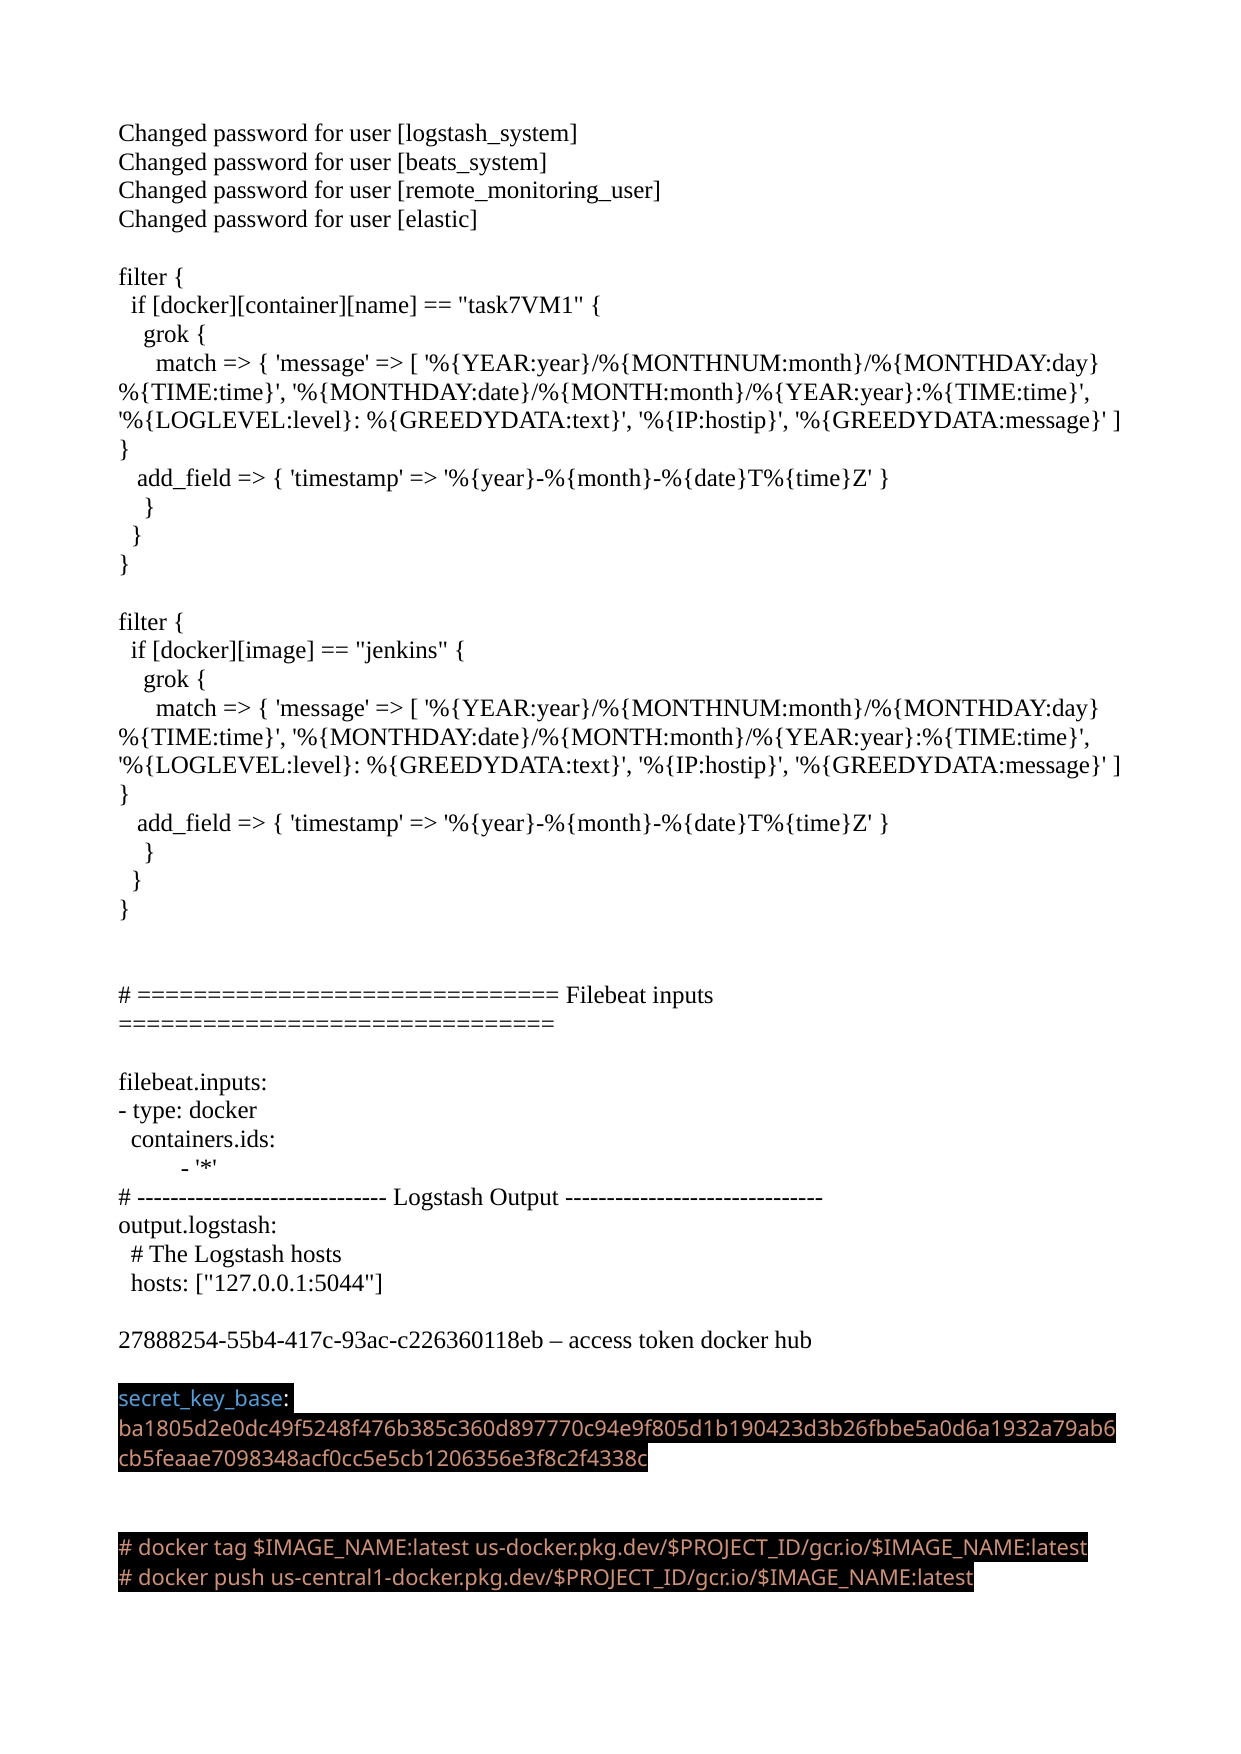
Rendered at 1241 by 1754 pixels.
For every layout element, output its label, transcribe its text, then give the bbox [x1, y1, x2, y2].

text match => { 'message' => [ '%{YEAR:year}/%{MONTHNUM:month}/%{MONTHDAY:day} %{TIME:time}', '%{MONTHDAY:date}/%{MONTH:month}/%{YEAR:year}:%{TIME:time}', '%{LOGLEVEL:level}: %{GREEDYDATA:text}', '%{IP:hostip}', '%{GREEDYDATA:message}' ] } [118, 693, 1122, 808]
text } [118, 549, 1122, 578]
text containers.ids: [118, 1124, 1122, 1153]
text - type: docker [118, 1096, 1122, 1124]
text - '*' [118, 1153, 1122, 1182]
text secret_key_base: ba1805d2e0dc49f5248f476b385c360d897770c94e9f805d1b190423d3b26fbbe5a0d6a1932a79ab6cb5feaae7098348acf0cc5e5cb1206356e3f8c2f4338c [118, 1383, 1122, 1472]
text # The Logstash hosts [118, 1239, 1122, 1268]
text } [118, 866, 1122, 894]
text } [118, 837, 1122, 866]
text Changed password for user [remote_monitoring_user] [118, 176, 1122, 204]
text match => { 'message' => [ '%{YEAR:year}/%{MONTHNUM:month}/%{MONTHDAY:day} %{TIME:time}', '%{MONTHDAY:date}/%{MONTH:month}/%{YEAR:year}:%{TIME:time}', '%{LOGLEVEL:level}: %{GREEDYDATA:text}', '%{IP:hostip}', '%{GREEDYDATA:message}' ] } [118, 348, 1122, 463]
text grok { [118, 664, 1122, 693]
text if [docker][container][name] == "task7VM1" { [118, 291, 1122, 319]
text filter { [118, 607, 1122, 636]
text Changed password for user [beats_system] [118, 147, 1122, 176]
text if [docker][image] == "jenkins" { [118, 636, 1122, 664]
text filebeat.inputs: [118, 1067, 1122, 1096]
text # ------------------------------ Logstash Output ------------------------------- [118, 1182, 1122, 1211]
text Changed password for user [logstash_system] [118, 118, 1122, 147]
text hosts: ["127.0.0.1:5044"] [118, 1268, 1122, 1297]
text filter { [118, 262, 1122, 291]
text } [118, 492, 1122, 521]
text } [118, 521, 1122, 549]
text } [118, 894, 1122, 923]
text # docker tag $IMAGE_NAME:latest us-docker.pkg.dev/$PROJECT_ID/gcr.io/$IMAGE_NAME:latest [118, 1532, 1122, 1562]
text add_field => { 'timestamp' => '%{year}-%{month}-%{date}T%{time}Z' } [118, 463, 1122, 492]
text # ============================== Filebeat inputs =============================== [118, 981, 1122, 1038]
text # docker push us-central1-docker.pkg.dev/$PROJECT_ID/gcr.io/$IMAGE_NAME:latest [118, 1562, 1122, 1592]
text grok { [118, 319, 1122, 348]
text 27888254-55b4-417c-93ac-c226360118eb – access token docker hub [118, 1326, 1122, 1354]
text Changed password for user [elastic] [118, 204, 1122, 233]
text add_field => { 'timestamp' => '%{year}-%{month}-%{date}T%{time}Z' } [118, 808, 1122, 837]
text output.logstash: [118, 1211, 1122, 1239]
